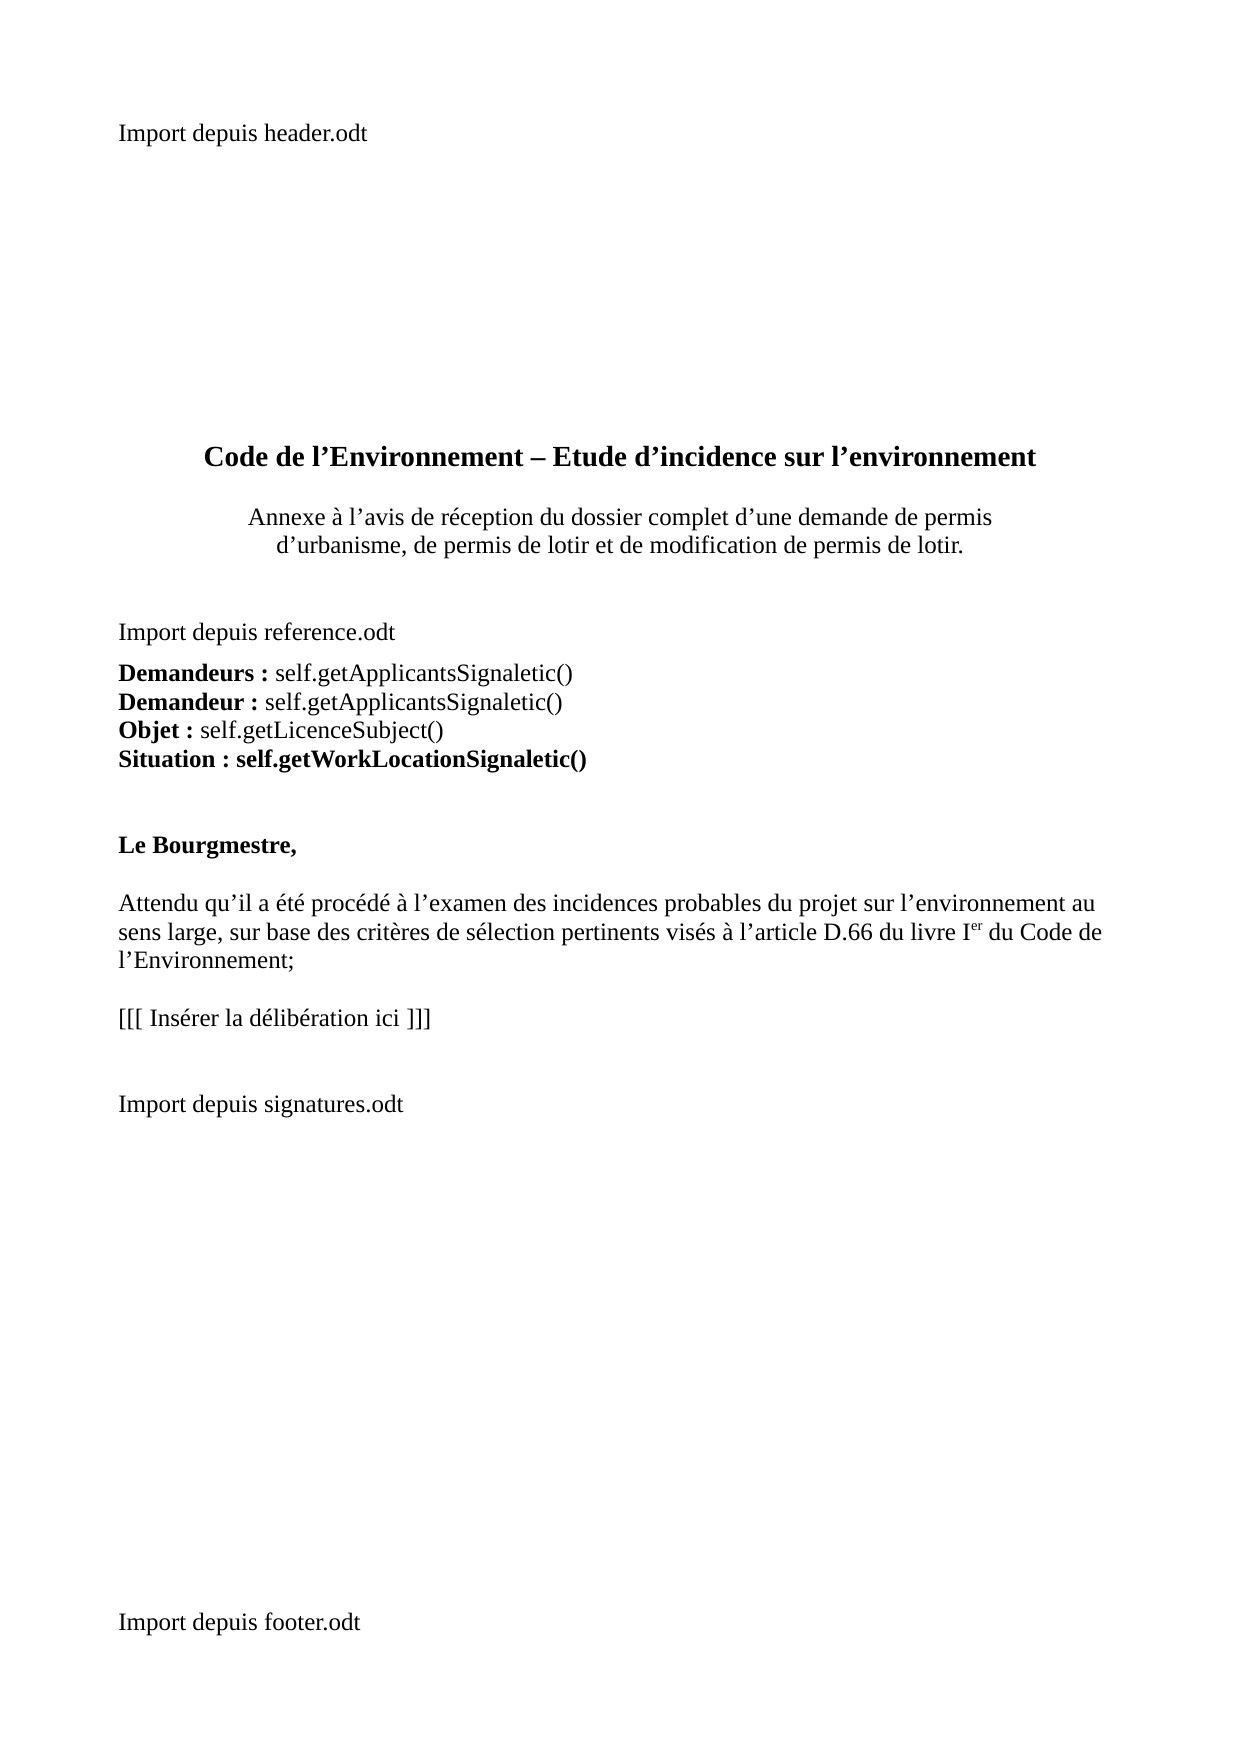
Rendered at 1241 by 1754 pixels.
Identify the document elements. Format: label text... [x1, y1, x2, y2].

text Import depuis signatures.odt [118, 1089, 1131, 1118]
text Demandeurs : self.getApplicantsSignaletic() [118, 658, 1122, 687]
text Code de l’Environnement – Etude d’incidence sur l’environnement [118, 439, 1122, 473]
text Import depuis reference.odt [118, 617, 1122, 645]
text [[[ Insérer la délibération ici ]]] [118, 1003, 1131, 1032]
text Le Bourgmestre, [118, 830, 1122, 859]
text Objet : self.getLicenceSubject() [118, 715, 1122, 744]
text Demandeur : self.getApplicantsSignaletic() [118, 687, 1122, 715]
text Attendu qu’il a été procédé à l’examen des incidences probables du projet sur l’environnement au sens large, sur base des critères de sélection pertinents visés à l’article D.66 du livre Ier du Code de l’Environnement; [118, 888, 1131, 974]
text Annexe à l’avis de réception du dossier complet d’une demande de permis [118, 502, 1122, 530]
text Import depuis header.odt [118, 118, 539, 147]
text Situation : self.getWorkLocationSignaletic() [118, 744, 1122, 773]
text d’urbanisme, de permis de lotir et de modification de permis de lotir. [118, 530, 1122, 559]
